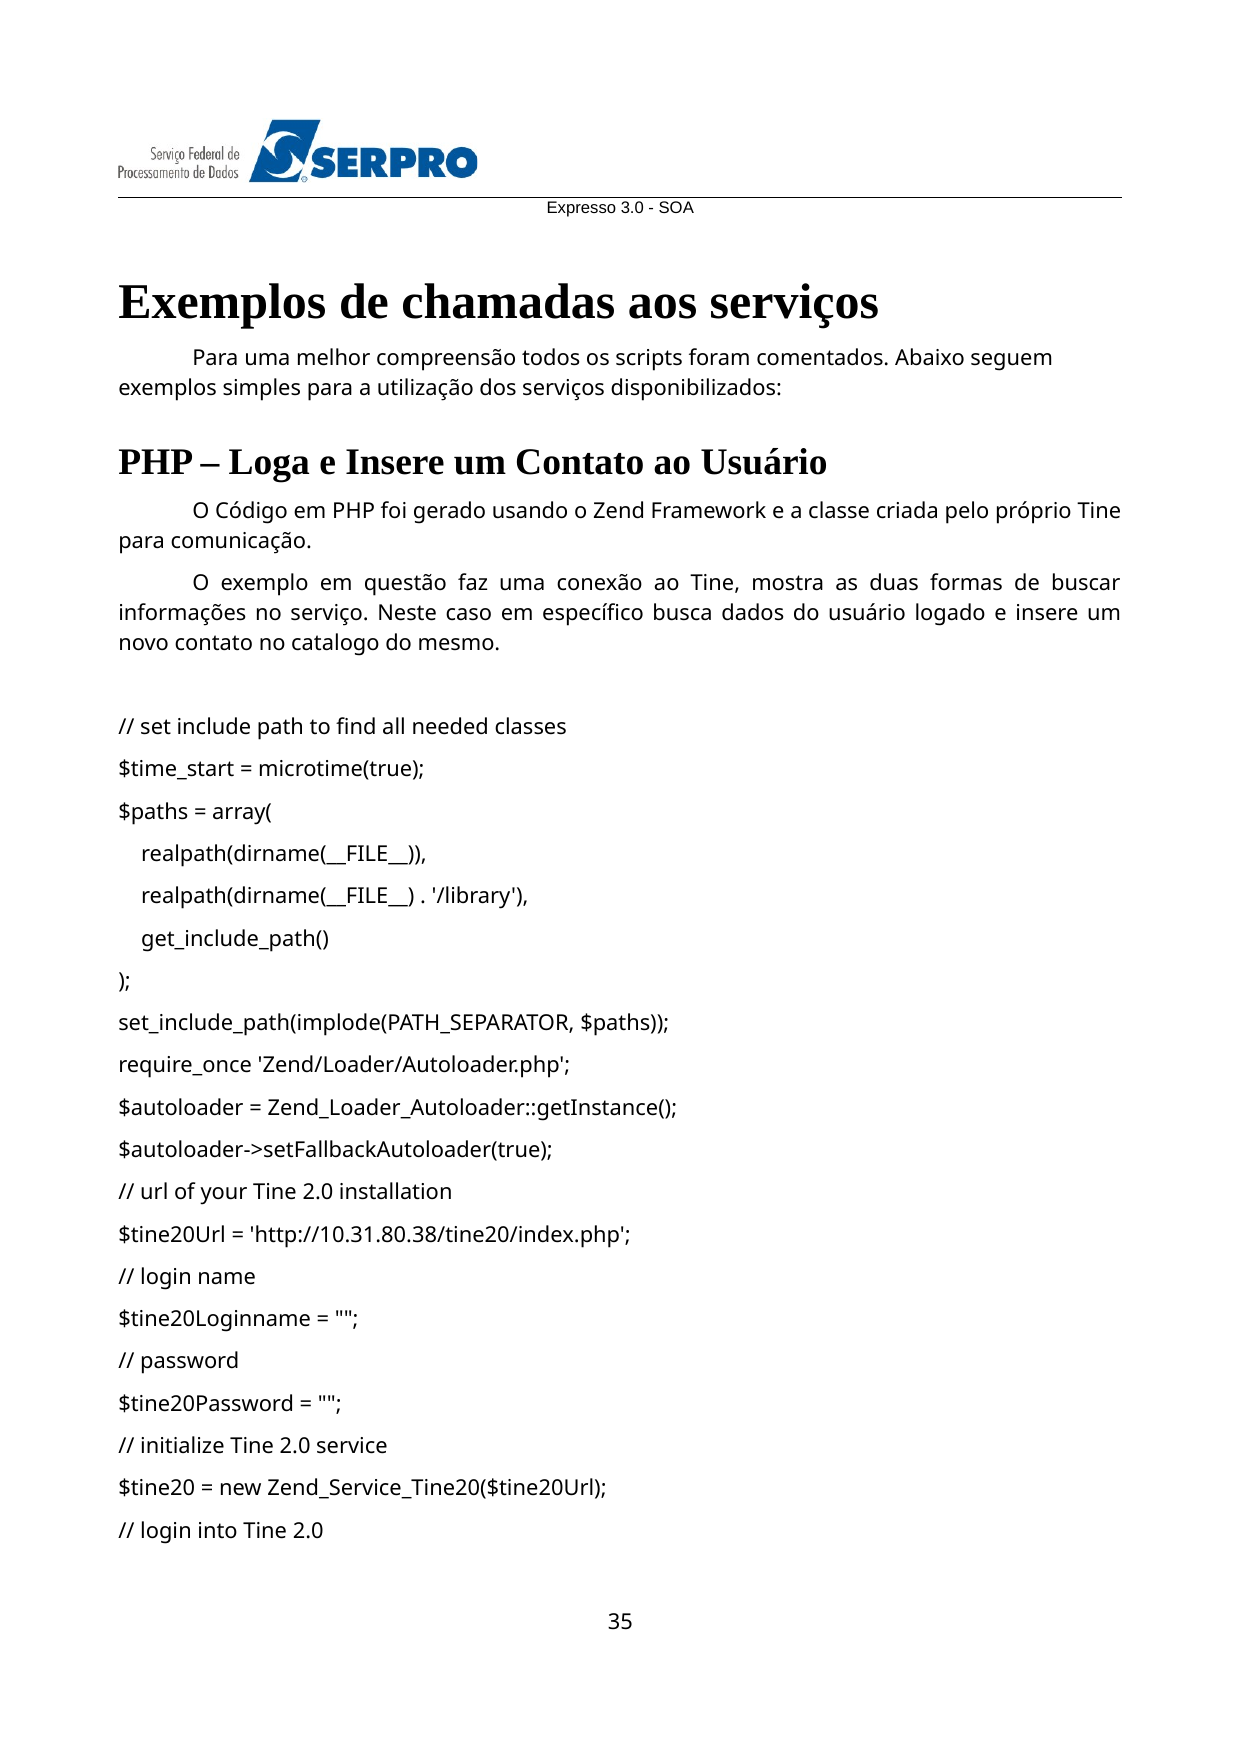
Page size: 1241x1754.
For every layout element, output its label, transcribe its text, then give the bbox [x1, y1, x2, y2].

subtitle PHP – Loga e Insere um Contato ao Usuário [118, 439, 1122, 482]
text Para uma melhor compreensão todos os scripts foram comentados. Abaixo seguem exemplos simples para a utilização dos serviços disponibilizados: [118, 342, 1122, 402]
text $autoloader = Zend_Loader_Autoloader::getInstance(); [118, 1092, 1122, 1122]
text realpath(dirname(__FILE__) . '/library'), [118, 880, 1122, 910]
text O Código em PHP foi gerado usando o Zend Framework e a classe criada pelo próprio Tine para comunicação. [118, 495, 1122, 554]
picture [118, 118, 478, 183]
text $tine20Url = 'http://10.31.80.38/tine20/index.php'; [118, 1219, 1122, 1248]
text O exemplo em questão faz uma conexão ao Tine, mostra as duas formas de buscar informações no serviço. Neste caso em específico busca dados do usuário logado e insere um novo contato no catalogo do mesmo. [118, 567, 1122, 656]
text $tine20Password = ""; [118, 1388, 1122, 1418]
text $tine20Loginname = ""; [118, 1303, 1122, 1333]
text $tine20 = new Zend_Service_Tine20($tine20Url); [118, 1472, 1122, 1502]
text realpath(dirname(__FILE__)), [118, 838, 1122, 868]
text $autoloader->setFallbackAutoloader(true); [118, 1134, 1122, 1164]
text // url of your Tine 2.0 installation [118, 1176, 1122, 1206]
text // initialize Tine 2.0 service [118, 1430, 1122, 1460]
text // set include path to find all needed classes [118, 711, 1122, 741]
subtitle Exemplos de chamadas aos serviços [118, 272, 1122, 330]
text require_once 'Zend/Loader/Autoloader.php'; [118, 1049, 1122, 1079]
text $paths = array( [118, 796, 1122, 826]
text $time_start = microtime(true); [118, 753, 1122, 783]
text set_include_path(implode(PATH_SEPARATOR, $paths)); [118, 1007, 1122, 1037]
text ); [118, 965, 1122, 995]
text // password [118, 1346, 1122, 1375]
text // login name [118, 1261, 1122, 1291]
text // login into Tine 2.0 [118, 1515, 1122, 1544]
text get_include_path() [118, 923, 1122, 952]
